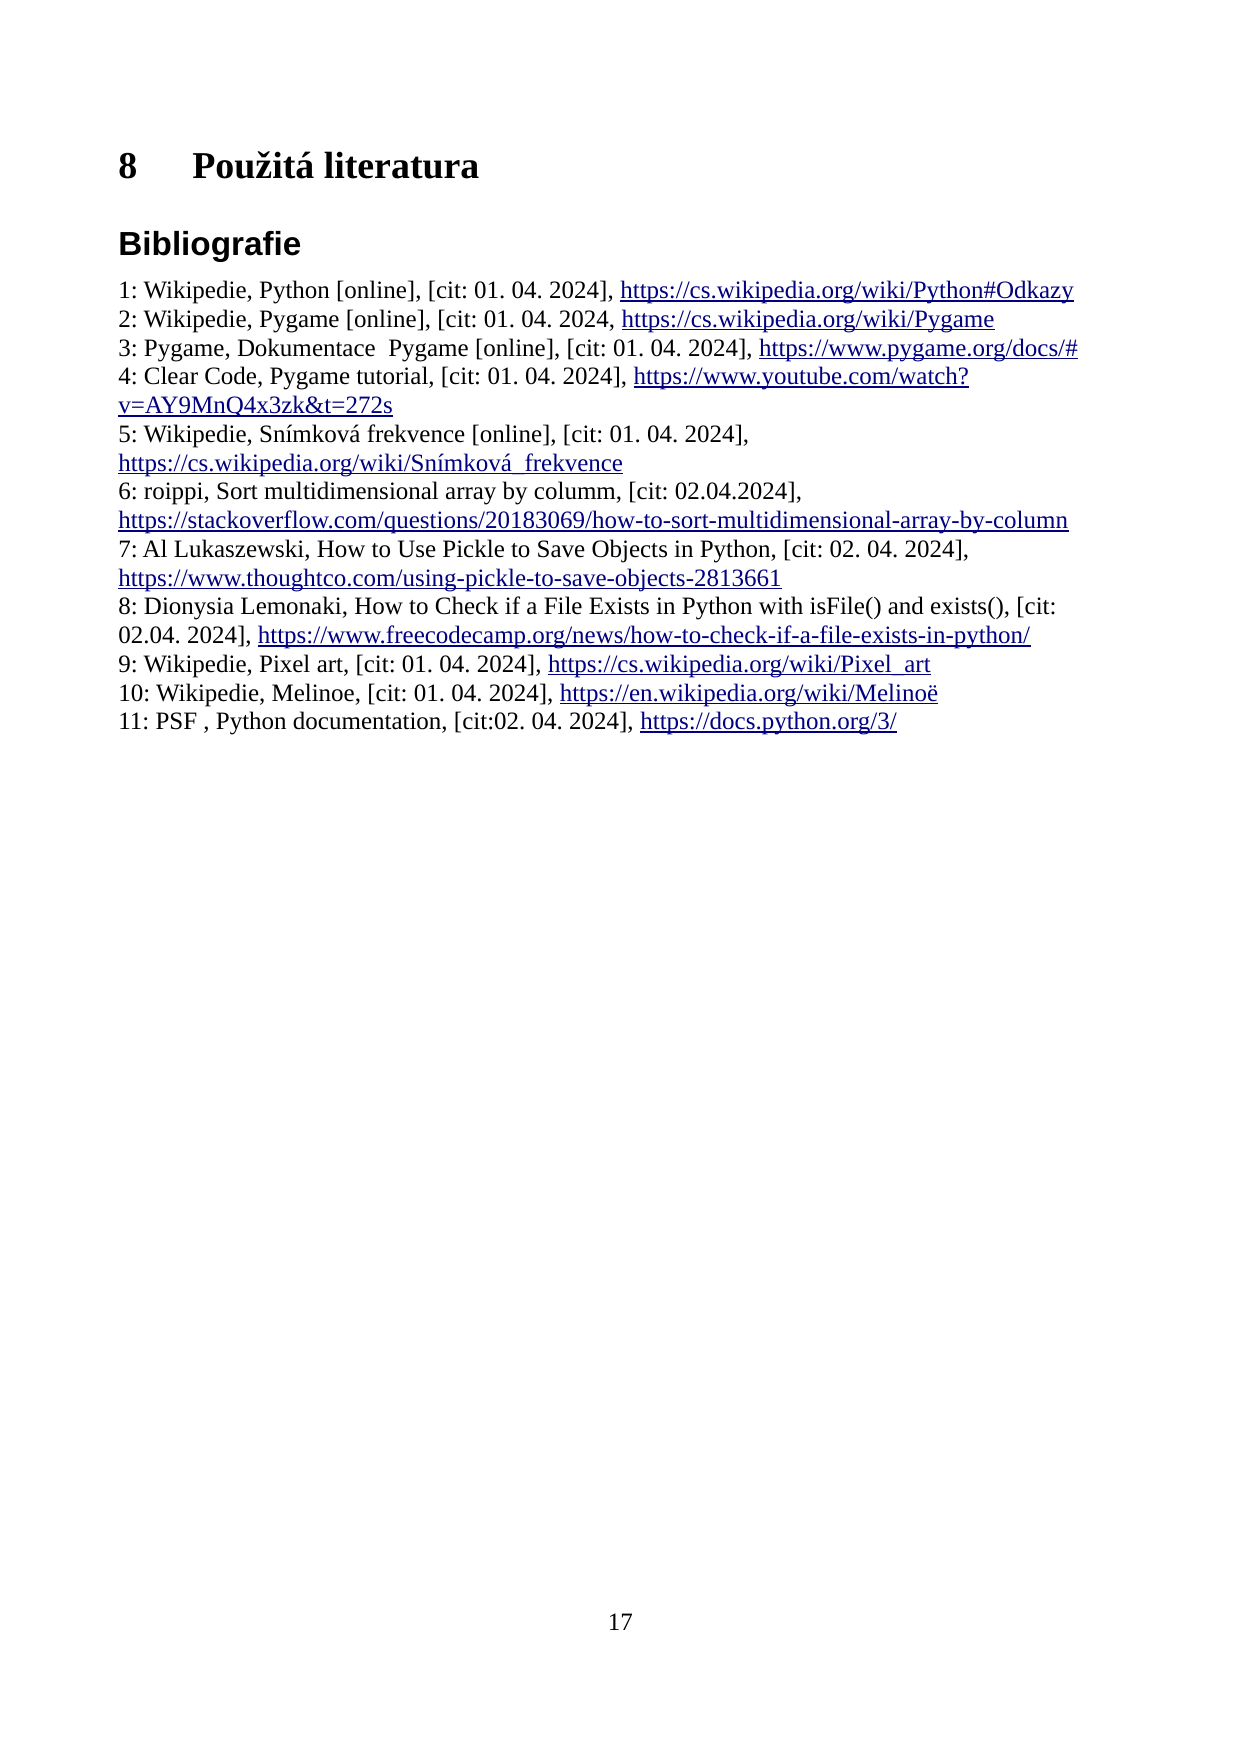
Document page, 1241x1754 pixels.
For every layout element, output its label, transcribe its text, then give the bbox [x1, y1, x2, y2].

text 4: Clear Code, Pygame tutorial, [cit: 01. 04. 2024], https://www.youtube.com/watch?v=AY9MnQ4x3zk&t=272s [118, 361, 1122, 419]
subtitle Bibliografie [118, 224, 1122, 263]
text 3: Pygame, Dokumentace Pygame [online], [cit: 01. 04. 2024], https://www.pygame.org/docs/# [118, 333, 1122, 361]
text 7: Al Lukaszewski, How to Use Pickle to Save Objects in Python, [cit: 02. 04. 2024], https://www.thoughtco.com/using-pickle-to-save-objects-2813661 [118, 534, 1122, 591]
text 2: Wikipedie, Pygame [online], [cit: 01. 04. 2024, https://cs.wikipedia.org/wiki/Pygame [118, 304, 1122, 333]
text 8: Dionysia Lemonaki, How to Check if a File Exists in Python with isFile() and exists(), [cit: 02.04. 2024], https://www.freecodecamp.org/news/how-to-check-if-a-file-exists-in-python/ [118, 591, 1122, 649]
subtitle Použitá literatura [118, 143, 1107, 187]
text 5: Wikipedie, Snímková frekvence [online], [cit: 01. 04. 2024], https://cs.wikipedia.org/wiki/Snímková_frekvence [118, 419, 1122, 476]
text 6: roippi, Sort multidimensional array by columm, [cit: 02.04.2024], https://stackoverflow.com/questions/20183069/how-to-sort-multidimensional-array-by-column [118, 476, 1122, 534]
text 1: Wikipedie, Python [online], [cit: 01. 04. 2024], https://cs.wikipedia.org/wiki/Python#Odkazy [118, 275, 1122, 304]
text 10: Wikipedie, Melinoe, [cit: 01. 04. 2024], https://en.wikipedia.org/wiki/Melinoë [118, 678, 1122, 706]
text 11: PSF , Python documentation, [cit:02. 04. 2024], https://docs.python.org/3/ [118, 706, 1122, 735]
text 9: Wikipedie, Pixel art, [cit: 01. 04. 2024], https://cs.wikipedia.org/wiki/Pixel_art [118, 649, 1122, 678]
